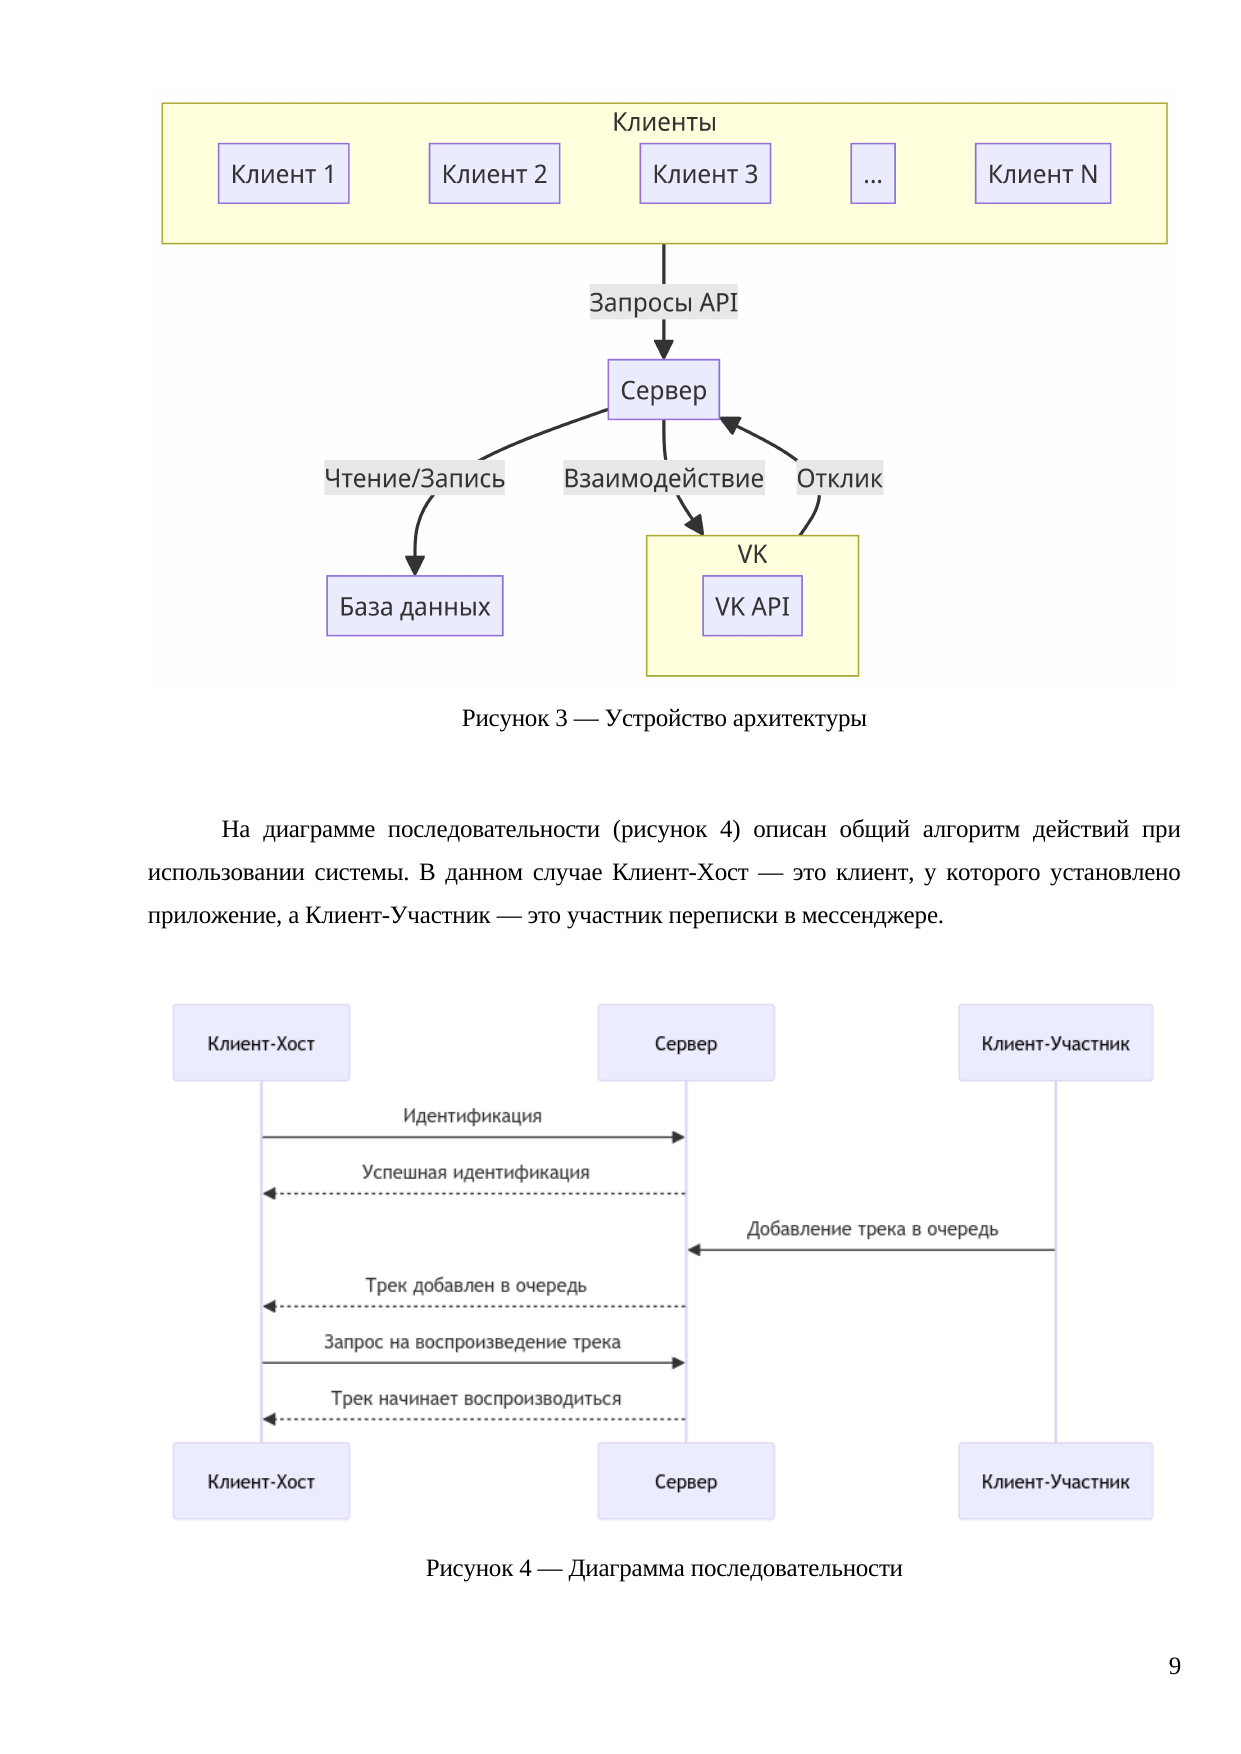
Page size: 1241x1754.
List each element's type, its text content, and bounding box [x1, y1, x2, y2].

text На диаграмме последовательности (рисунок 4) описан общий алгоритм действий при использовании системы. В данном случае Клиент-Хост — это клиент, у которого установлено приложение, а Клиент-Участник — это участник переписки в мессенджере. [148, 814, 1181, 929]
picture [147, 88, 1182, 689]
picture [147, 968, 1182, 1540]
text Рисунок 3 — Устройство архитектуры [148, 689, 1181, 732]
text Рисунок 4 — Диаграмма последовательности [148, 1540, 1181, 1582]
